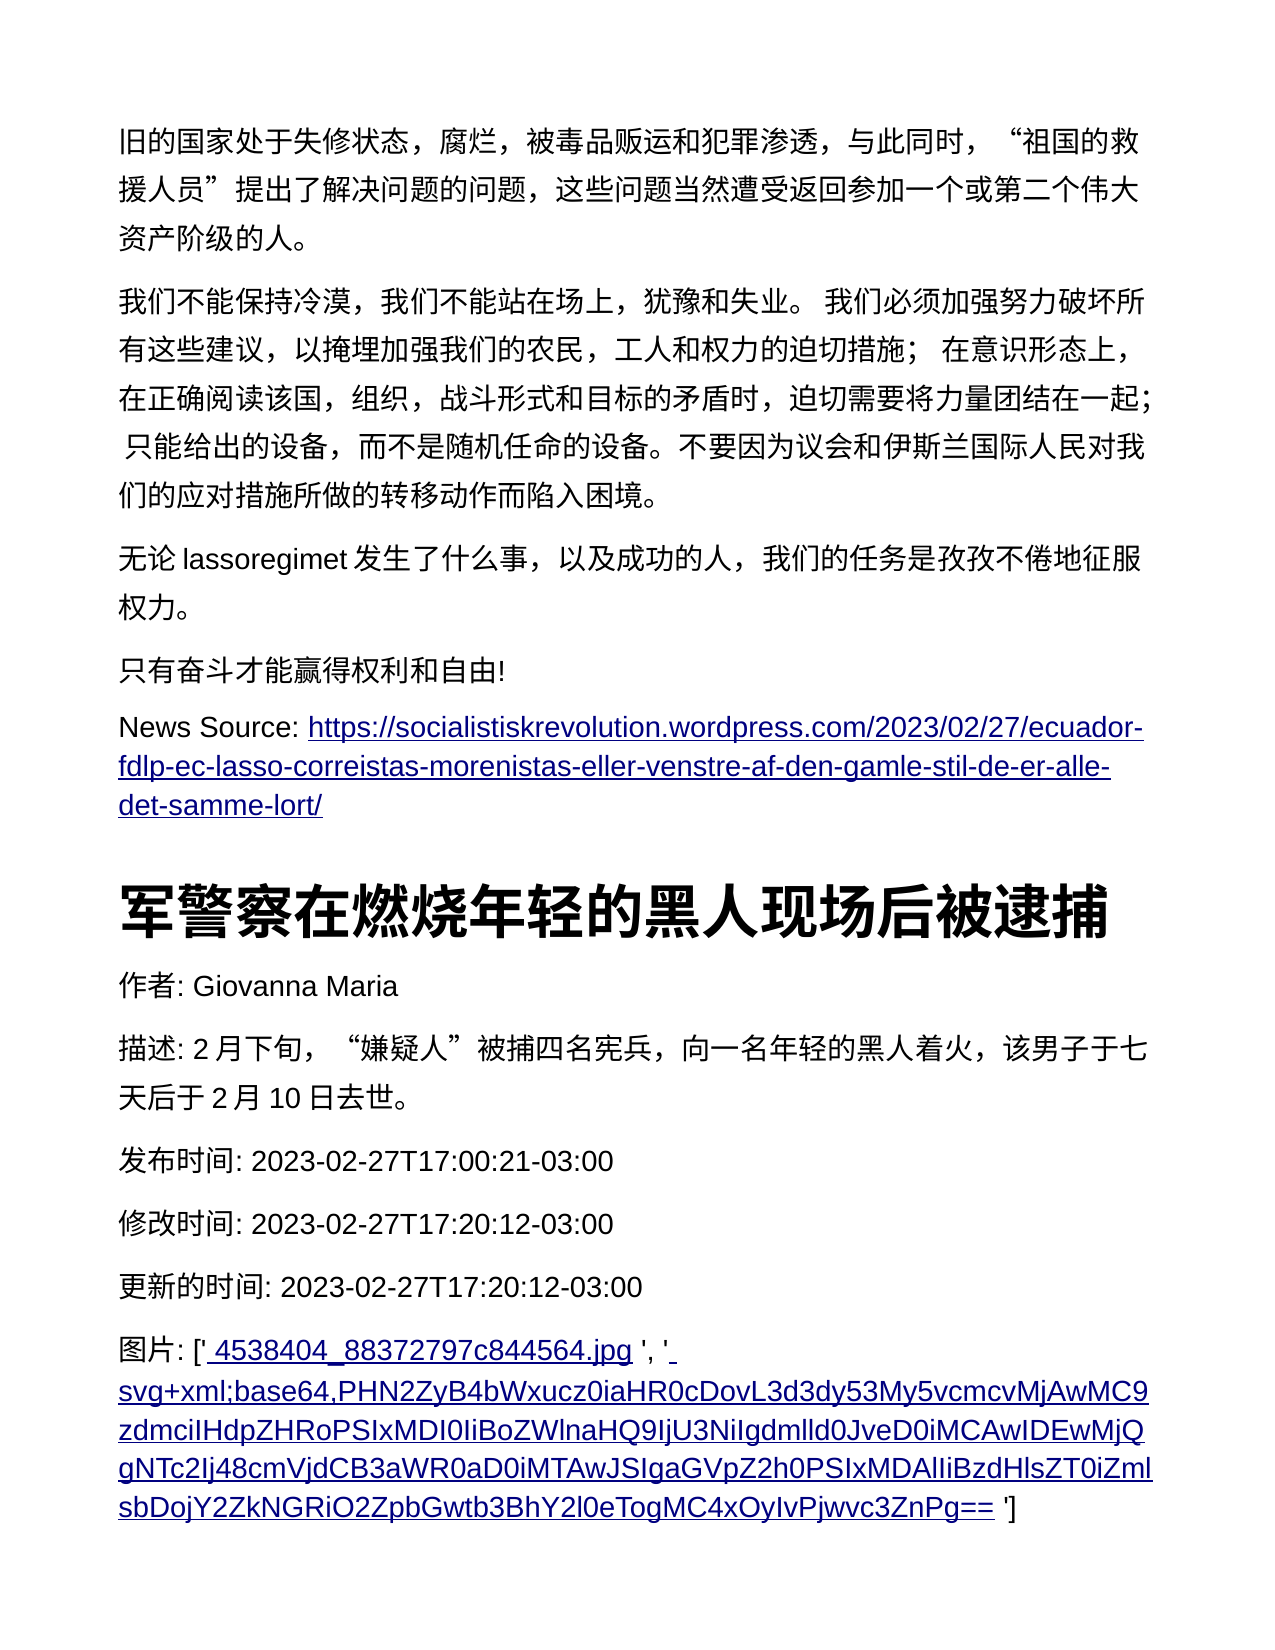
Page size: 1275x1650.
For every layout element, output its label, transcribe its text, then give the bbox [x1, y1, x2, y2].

text 我们不能保持冷漠，我们不能站在场上，犹豫和失业。 我们必须加强努力破坏所有这些建议，以掩埋加强我们的农民，工人和权力的迫切措施； 在意识形态上，在正确阅读该国，组织，战斗形式和目标的矛盾时，迫切需要将力量团结在一起； 只能给出的设备，而不是随机任命的设备。不要因为议会和伊斯兰国际人民对我们的应对措施所做的转移动作而陷入困境。 [118, 278, 1157, 515]
text 无论lassoregimet发生了什么事，以及成功的人，我们的任务是孜孜不倦地征服权力。 [118, 536, 1157, 626]
text 图片: [' 4538404_88372797c844564.jpg ', ' svg+xml;base64,PHN2ZyB4bWxucz0iaHR0cDovL3d3dy53My5vcmcvMjAwMC9zdmciIHdpZHRoPSIxMDI0IiBoZWlnaHQ9IjU3NiIgdmlld0JveD0iMCAwIDEwMjQgNTc2Ij48cmVjdCB3aWR0aD0iMTAwJSIgaGVpZ2h0PSIxMDAlIiBzdHlsZT0iZmlsbDojY2ZkNGRiO2ZpbGwtb3BhY2l0eTogMC4xOyIvPjwvc3ZnPg== '] [118, 1327, 1157, 1523]
text 描述: 2月下旬，“嫌疑人”被捕四名宪兵，向一名年轻的黑人着火，该男子于七天后于2月10日去世。 [118, 1026, 1157, 1117]
text 发布时间: 2023-02-27T17:00:21-03:00 [118, 1137, 1157, 1180]
text 作者: Giovanna Maria [118, 963, 1157, 1005]
text 修改时间: 2023-02-27T17:20:12-03:00 [118, 1201, 1157, 1243]
text 只有奋斗才能赢得权利和自由! [118, 647, 1157, 689]
text 旧的国家处于失修状态，腐烂，被毒品贩运和犯罪渗透，与此同时，“祖国的救援人员”提出了解决问题的问题，这些问题当然遭受返回参加一个或第二个伟大资产阶级的人。 [118, 118, 1157, 257]
subtitle 军警察在燃烧年轻的黑人现场后被逮捕 [118, 866, 1157, 950]
text News Source: https://socialistiskrevolution.wordpress.com/2023/02/27/ecuador-fdlp-ec-lasso-correistas-morenistas-eller-venstre-af-den-gamle-stil-de-er-alle-det-samme-lort/ [118, 710, 1157, 821]
text 更新的时间: 2023-02-27T17:20:12-03:00 [118, 1264, 1157, 1306]
